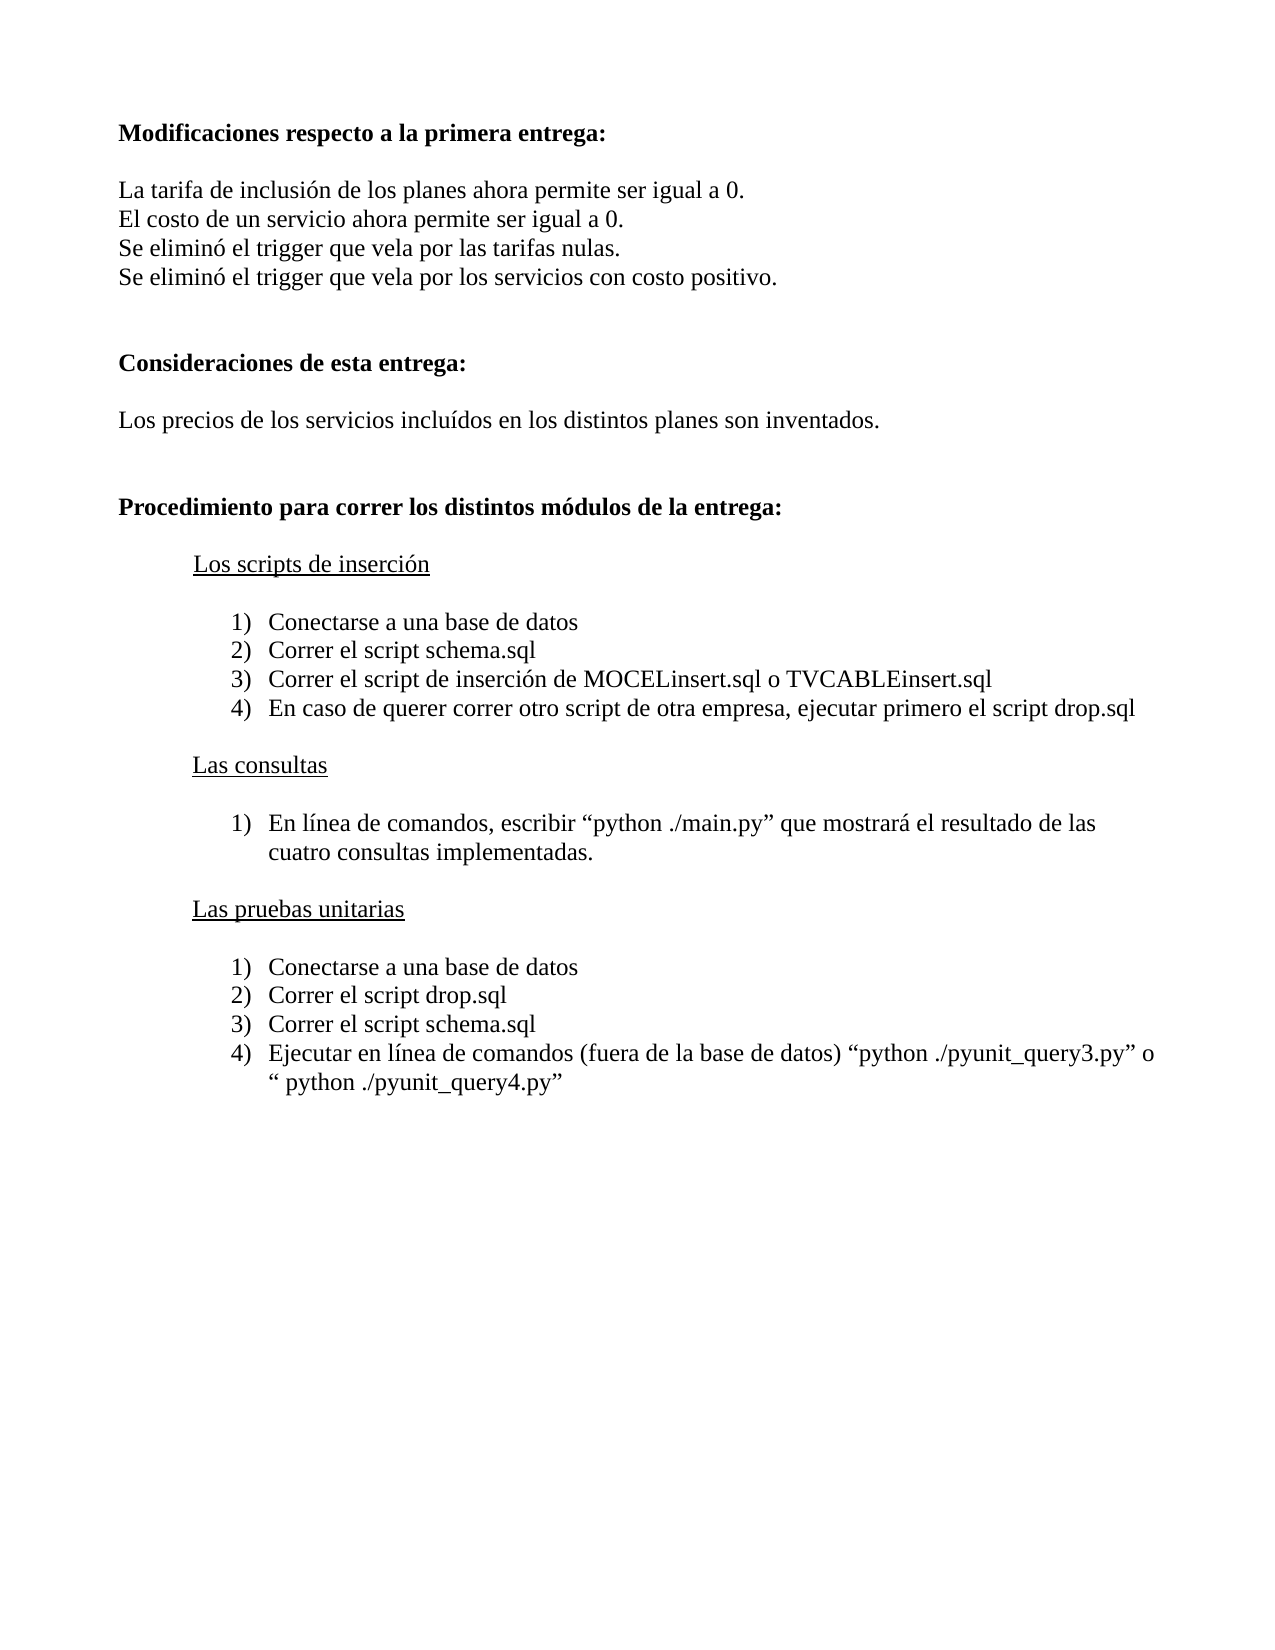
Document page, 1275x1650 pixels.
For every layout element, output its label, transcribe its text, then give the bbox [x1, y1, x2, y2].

text El costo de un servicio ahora permite ser igual a 0. [118, 204, 1157, 233]
text Consideraciones de esta entrega: [118, 348, 1157, 377]
text Las consultas [118, 751, 1157, 779]
text Se eliminó el trigger que vela por las tarifas nulas. [118, 233, 1157, 262]
list Conectarse a una base de datos [231, 952, 1157, 981]
text La tarifa de inclusión de los planes ahora permite ser igual a 0. [118, 176, 1157, 204]
list Correr el script drop.sql [231, 981, 1157, 1009]
list Correr el script schema.sql [231, 636, 1157, 664]
text Las pruebas unitarias [118, 894, 1157, 923]
text Se eliminó el trigger que vela por los servicios con costo positivo. [118, 262, 1157, 291]
text Los precios de los servicios incluídos en los distintos planes son inventados. [118, 406, 1157, 434]
list Los scripts de inserción [156, 549, 1157, 578]
list Ejecutar en línea de comandos (fuera de la base de datos) “python ./pyunit_query3.py” o “ python ./pyunit_query4.py” [231, 1038, 1157, 1096]
text Procedimiento para correr los distintos módulos de la entrega: [118, 492, 1157, 521]
list En caso de querer correr otro script de otra empresa, ejecutar primero el script drop.sql [231, 693, 1157, 722]
list En línea de comandos, escribir “python ./main.py” que mostrará el resultado de las cuatro consultas implementadas. [231, 808, 1157, 866]
text Modificaciones respecto a la primera entrega: [118, 118, 1157, 147]
list Correr el script de inserción de MOCELinsert.sql o TVCABLEinsert.sql [231, 664, 1157, 693]
list Correr el script schema.sql [231, 1009, 1157, 1038]
list Conectarse a una base de datos [231, 607, 1157, 636]
